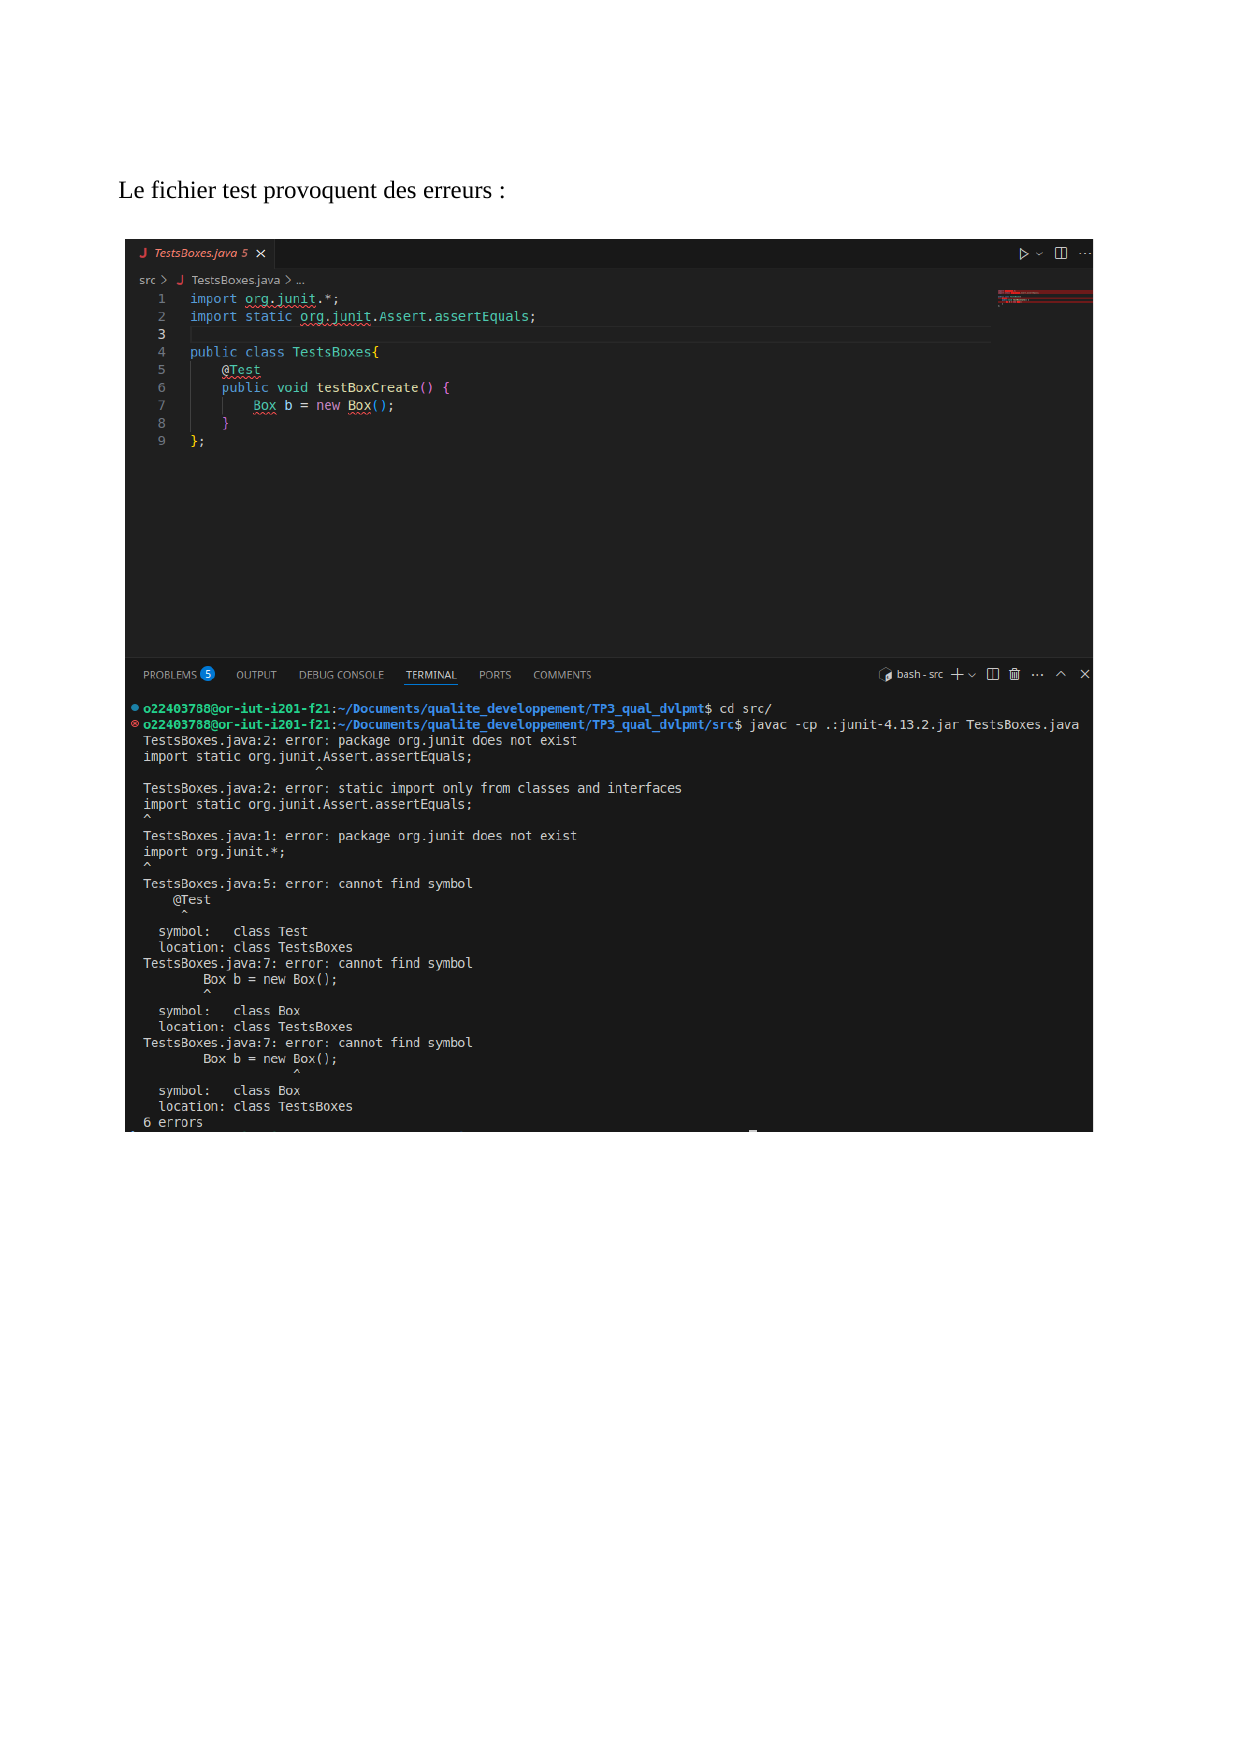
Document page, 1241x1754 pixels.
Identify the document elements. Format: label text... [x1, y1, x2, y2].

picture [125, 239, 1094, 1132]
text Le fichier test provoquent des erreurs : [118, 176, 1122, 204]
